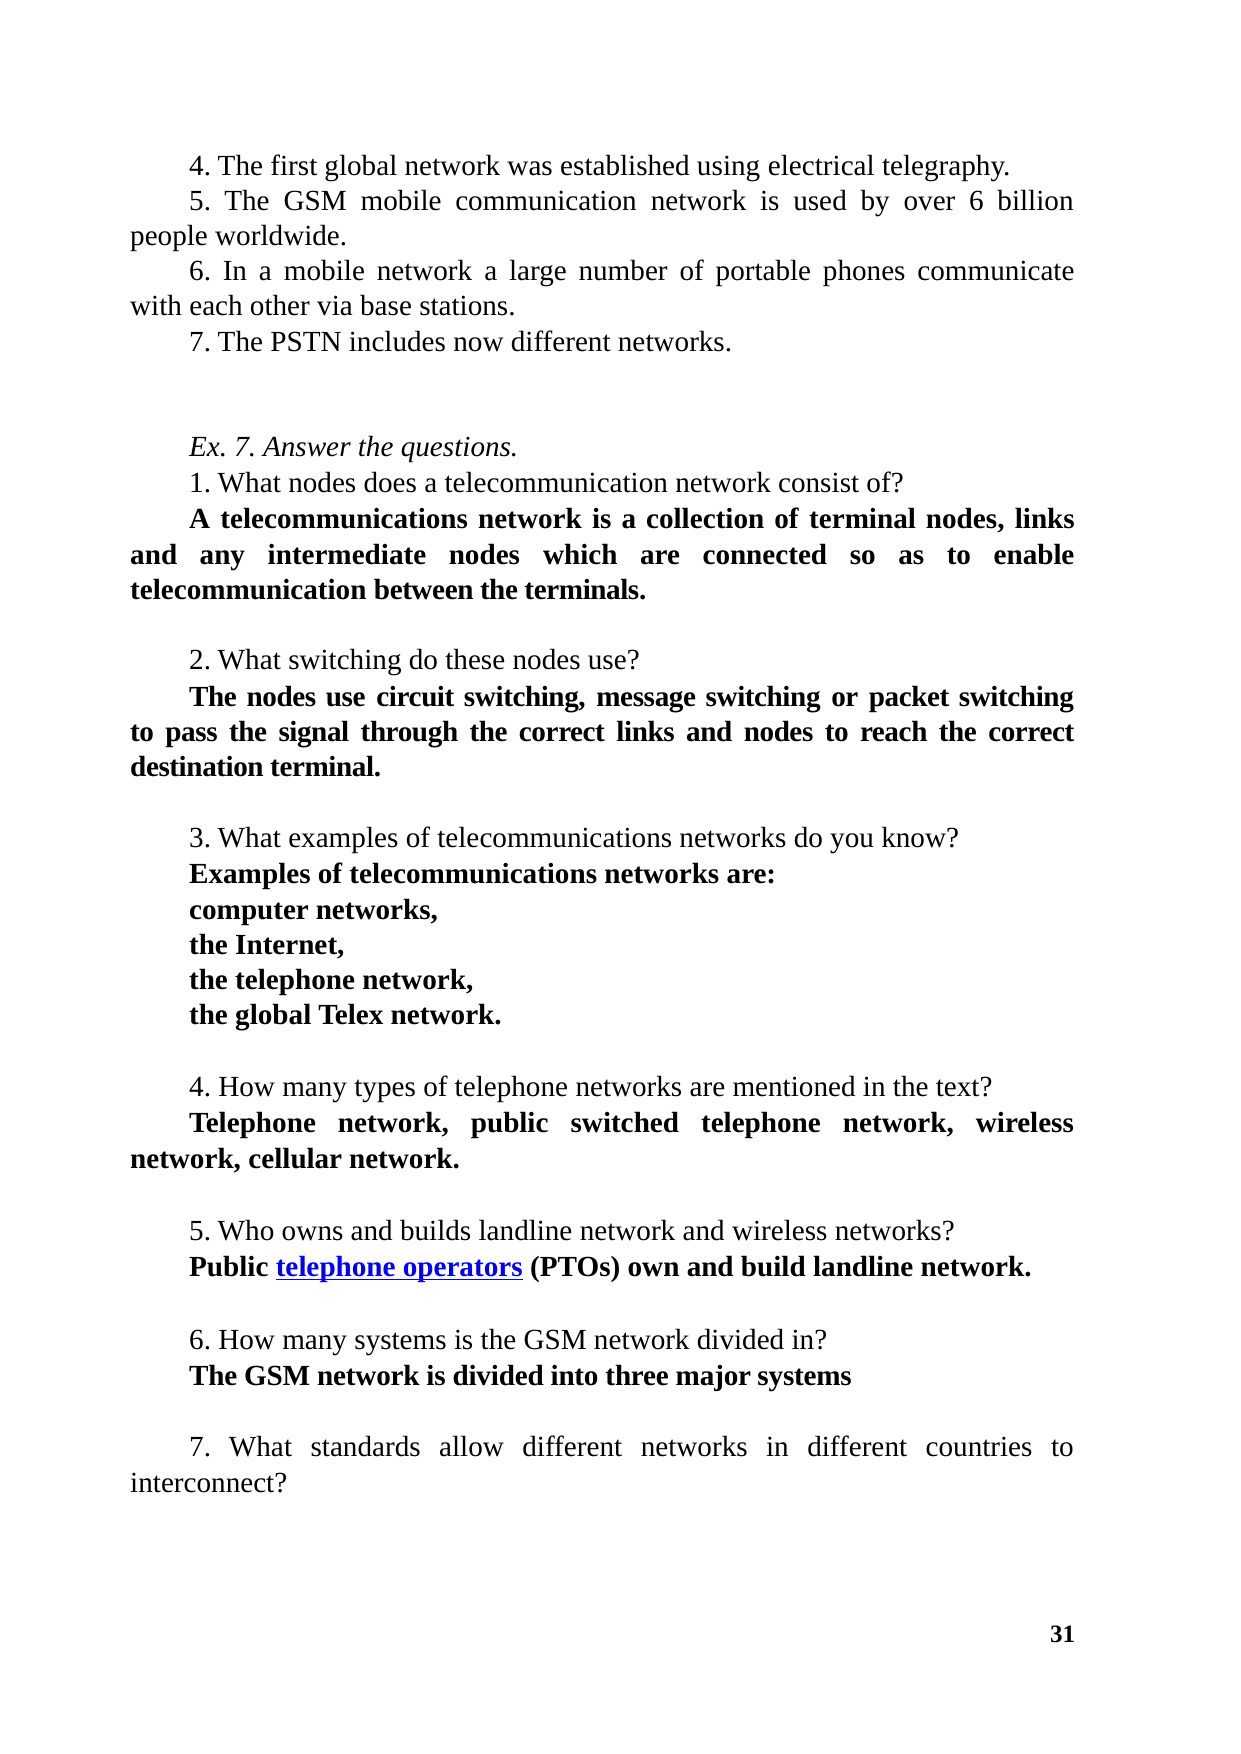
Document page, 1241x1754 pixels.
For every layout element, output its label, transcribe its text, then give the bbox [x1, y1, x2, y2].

text 7. The PSTN includes now different networks. [130, 324, 1075, 357]
text 4. How many types of telephone networks are mentioned in the text? [130, 1069, 1075, 1102]
text 5. Who owns and builds landline network and wireless networks? [130, 1213, 1075, 1247]
text 2. What switching do these nodes use? [130, 642, 1075, 676]
text computer networks, [130, 892, 1075, 925]
text 6. How many systems is the GSM network divided in? [130, 1322, 1075, 1355]
text the telephone network, [130, 962, 1075, 996]
text 3. What examples of telecommunications networks do you know? [130, 820, 1075, 854]
text Examples of telecommunications networks are: [130, 857, 1075, 890]
text 1. What nodes does a telecommunication network consist of? [130, 466, 1075, 499]
text 7. What standards allow different networks in different countries to interconnect? [130, 1429, 1075, 1499]
text 6. In a mobile network a large number of portable phones communicate with each other via base stations. [130, 253, 1075, 322]
text Telephone network, public switched telephone network, wireless network, cellular network. [130, 1105, 1075, 1174]
text 4. The first global network was established using electrical telegraphy. [130, 148, 1075, 181]
text 5. The GSM mobile communication network is used by over 6 billion people worldwide. [130, 183, 1075, 252]
text Ex. 7. Answer the questions. [130, 429, 1075, 463]
text The GSM network is divided into three major systems [130, 1358, 1075, 1391]
text the Internet, [130, 927, 1075, 961]
text Public telephone operators (PTOs) own and build landline network. [130, 1249, 1075, 1283]
text the global Telex network. [130, 997, 1075, 1031]
text A telecommunications network is a collection of terminal nodes, links and any intermediate nodes which are connected so as to enable telecommunication between the terminals. [130, 502, 1075, 606]
text The nodes use circuit switching, message switching or packet switching to pass the signal through the correct links and nodes to reach the correct destination terminal. [130, 679, 1075, 783]
